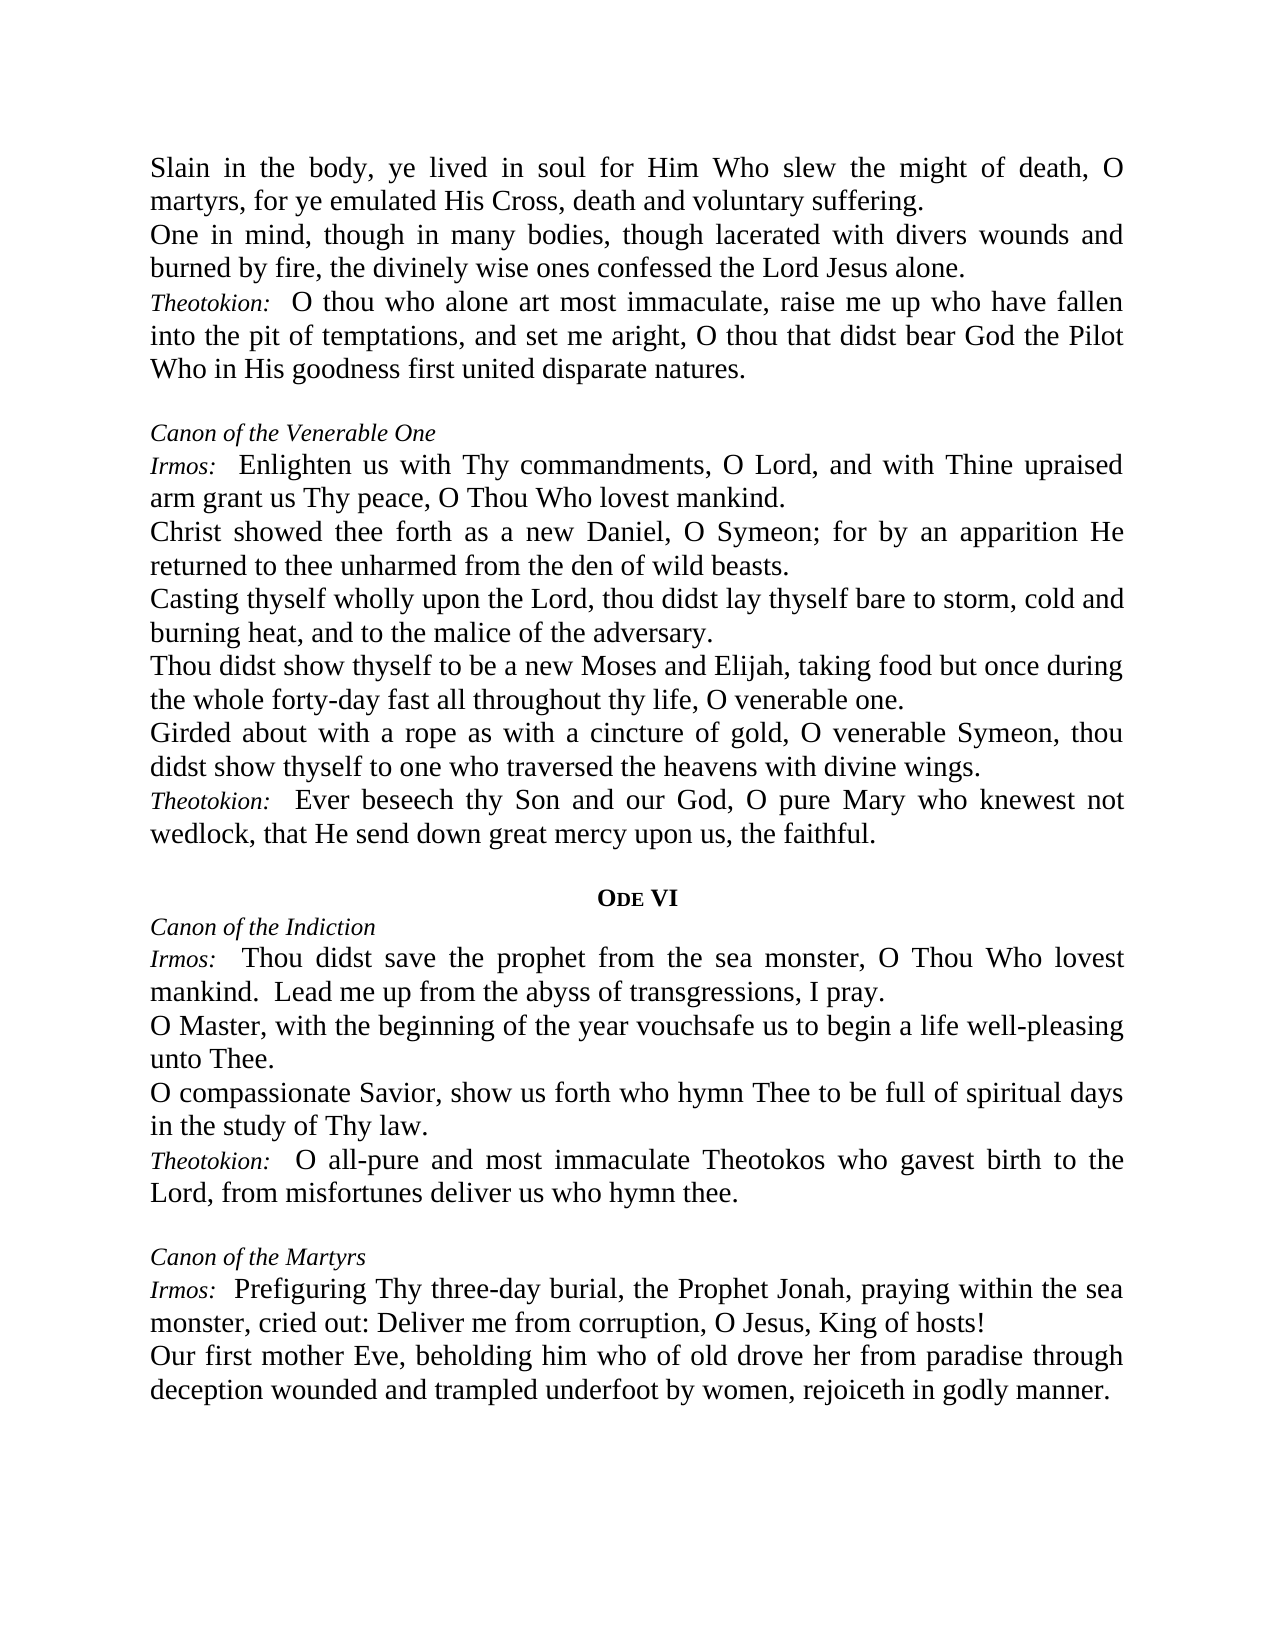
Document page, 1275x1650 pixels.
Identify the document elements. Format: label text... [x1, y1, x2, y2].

text Thou didst show thyself to be a new Moses and Elijah, taking food but once during the whole forty-day fast all throughout thy life, O venerable one. [150, 648, 1125, 715]
text Theotokion: O all-pure and most immaculate Theotokos who gavest birth to the Lord, from misfortunes deliver us who hymn thee. [150, 1142, 1125, 1209]
text Ode VI [150, 883, 1125, 912]
text Girded about with a rope as with a cincture of gold, O venerable Symeon, thou didst show thyself to one who traversed the heavens with divine wings. [150, 715, 1125, 782]
text One in mind, though in many bodies, though lacerated with divers wounds and burned by fire, the divinely wise ones confessed the Lord Jesus alone. [150, 217, 1125, 284]
text Slain in the body, ye lived in soul for Him Who slew the might of death, O martyrs, for ye emulated His Cross, death and voluntary suffering. [150, 150, 1125, 217]
text Our first mother Eve, beholding him who of old drove her from paradise through deception wounded and trampled underfoot by women, ­rejoiceth in godly manner. [150, 1338, 1125, 1405]
text Canon of the Martyrs [150, 1242, 1125, 1271]
text Casting thyself wholly upon the Lord, thou didst lay thyself bare to storm, cold and burning heat, and to the malice of the adversary. [150, 581, 1125, 648]
text O Master, with the beginning of the year vouchsafe us to begin a life well-pleasing unto Thee. [150, 1008, 1125, 1075]
text Theotokion: Ever beseech thy Son and our God, O pure Mary who knewest not wedlock, that He send down great mercy upon us, the faithful. [150, 782, 1125, 849]
text Irmos: Thou didst save the prophet from the sea monster, O Thou Who lovest mankind. Lead me up from the abyss of transgressions, I pray. [150, 941, 1125, 1008]
text Canon of the Indiction [150, 912, 1125, 941]
text Canon of the Venerable One [150, 418, 1125, 447]
text Theotokion: O thou who alone art most immaculate, raise me up who have fallen into the pit of temptations, and set me aright, O thou that didst bear God the Pilot Who in His goodness first united disparate natures. [150, 284, 1125, 385]
text Irmos: Prefiguring Thy three-day burial, the Prophet Jonah, praying within the sea monster, cried out: Deliver me from corruption, O Jesus, King of hosts! [150, 1271, 1125, 1338]
text O compassionate Savior, show us forth who hymn Thee to be full of spiritual days in the study of Thy law. [150, 1075, 1125, 1142]
text Irmos: Enlighten us with Thy commandments, O Lord, and with Thine upraised arm grant us Thy peace, O Thou Who lovest mankind. [150, 447, 1125, 514]
text Christ showed thee forth as a new Daniel, O Symeon; for by an apparition He returned to thee unharmed from the den of wild beasts. [150, 514, 1125, 581]
